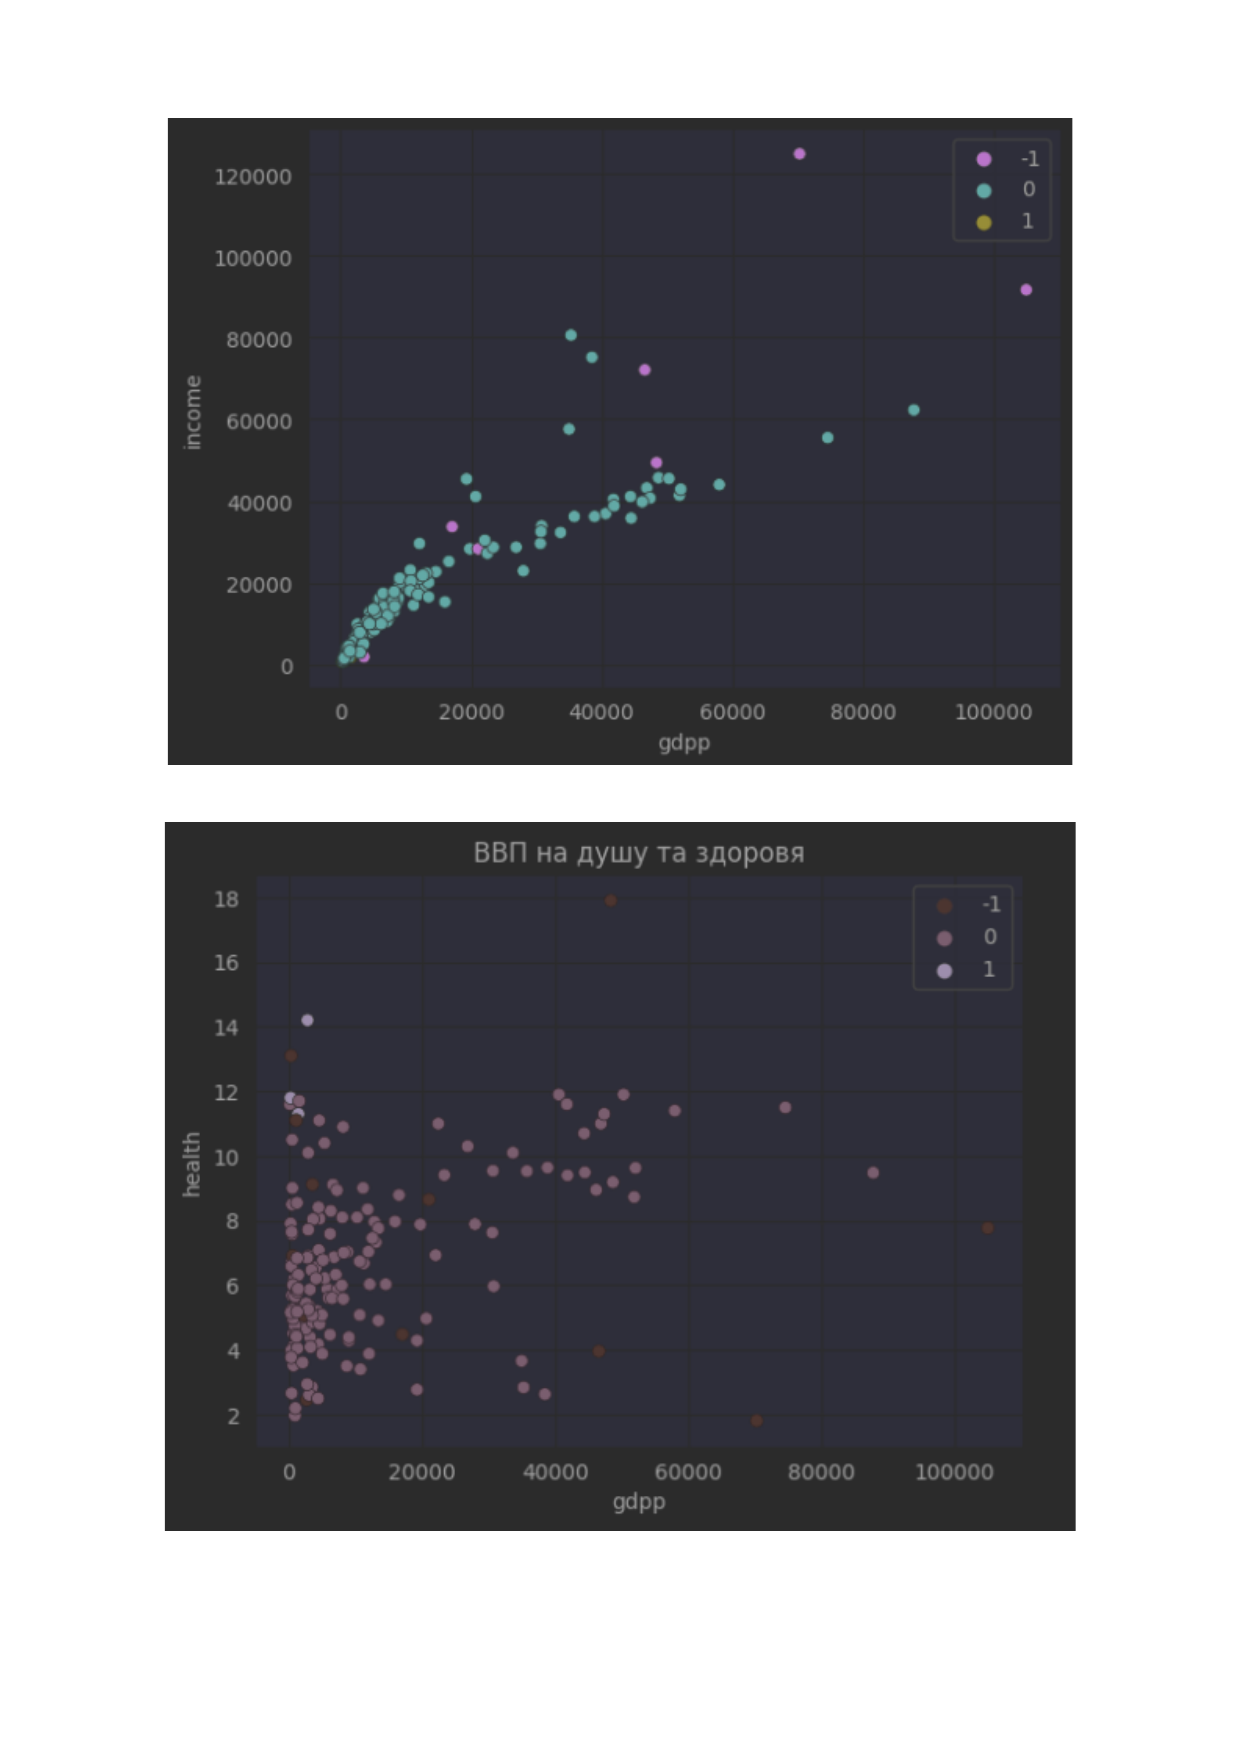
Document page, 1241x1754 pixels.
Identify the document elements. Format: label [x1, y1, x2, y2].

picture [164, 822, 1076, 1531]
picture [167, 118, 1073, 765]
